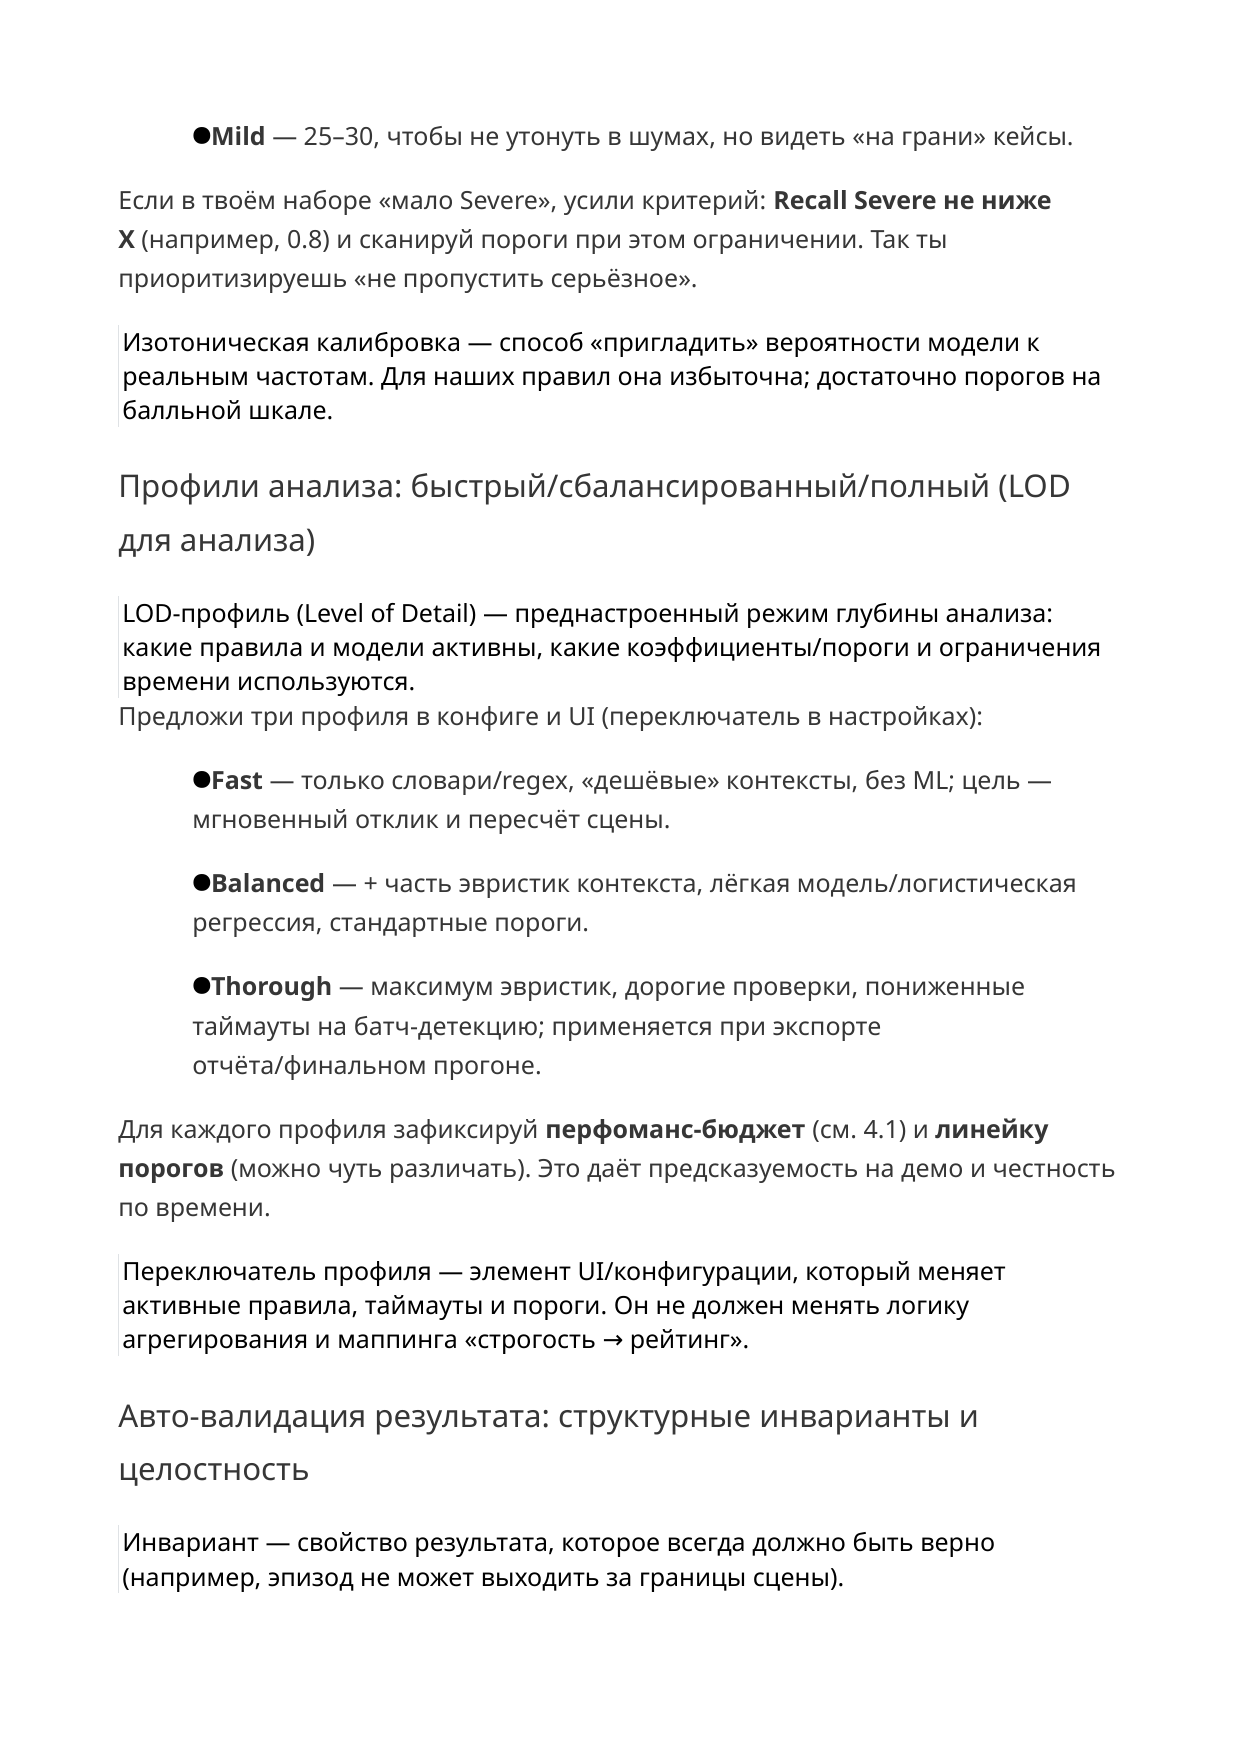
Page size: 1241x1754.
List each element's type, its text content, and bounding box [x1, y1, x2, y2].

text Инвариант — свойство результата, которое всегда должно быть верно (например, эпизод не может выходить за границы сцены). [119, 1525, 1122, 1593]
subtitle Авто-валидация результата: структурные инварианты и целостность [118, 1394, 1122, 1489]
list Fast — только словари/regex, «дешёвые» контексты, без ML; цель — мгновенный отклик и пересчёт сцены. [118, 762, 1122, 836]
text Если в твоём наборе «мало Severe», усили критерий: Recall Severe не ниже X (например, 0.8) и сканируй пороги при этом ограничении. Так ты приоритизируешь «не пропустить серьёзное». [118, 182, 1122, 295]
text Для каждого профиля зафиксируй перфоманс-бюджет (см. 4.1) и линейку порогов (можно чуть различать). Это даёт предсказуемость на демо и честность по времени. [118, 1111, 1122, 1224]
text Изотоническая калибровка — способ «пригладить» вероятности модели к реальным частотам. Для наших правил она избыточна; достаточно порогов на балльной шкале. [119, 325, 1122, 427]
text Предложи три профиля в конфиге и UI (переключатель в настройках): [118, 698, 1122, 732]
list Thorough — максимум эвристик, дорогие проверки, пониженные таймауты на батч-детекцию; применяется при экспорте отчёта/финальном прогоне. [118, 969, 1122, 1081]
text Переключатель профиля — элемент UI/конфигурации, который меняет активные правила, таймауты и пороги. Он не должен менять логику агрегирования и маппинга «строгость → рейтинг». [119, 1254, 1122, 1356]
list Balanced — + часть эвристик контекста, лёгкая модель/логистическая регрессия, стандартные пороги. [118, 866, 1122, 939]
list Mild — 25–30, чтобы не утонуть в шумах, но видеть «на грани» кейсы. [118, 118, 1122, 152]
text LOD-профиль (Level of Detail) — преднастроенный режим глубины анализа: какие правила и модели активны, какие коэффициенты/пороги и ограничения времени используются. [119, 596, 1122, 698]
subtitle Профили анализа: быстрый/сбалансированный/полный (LOD для анализа) [118, 464, 1122, 560]
